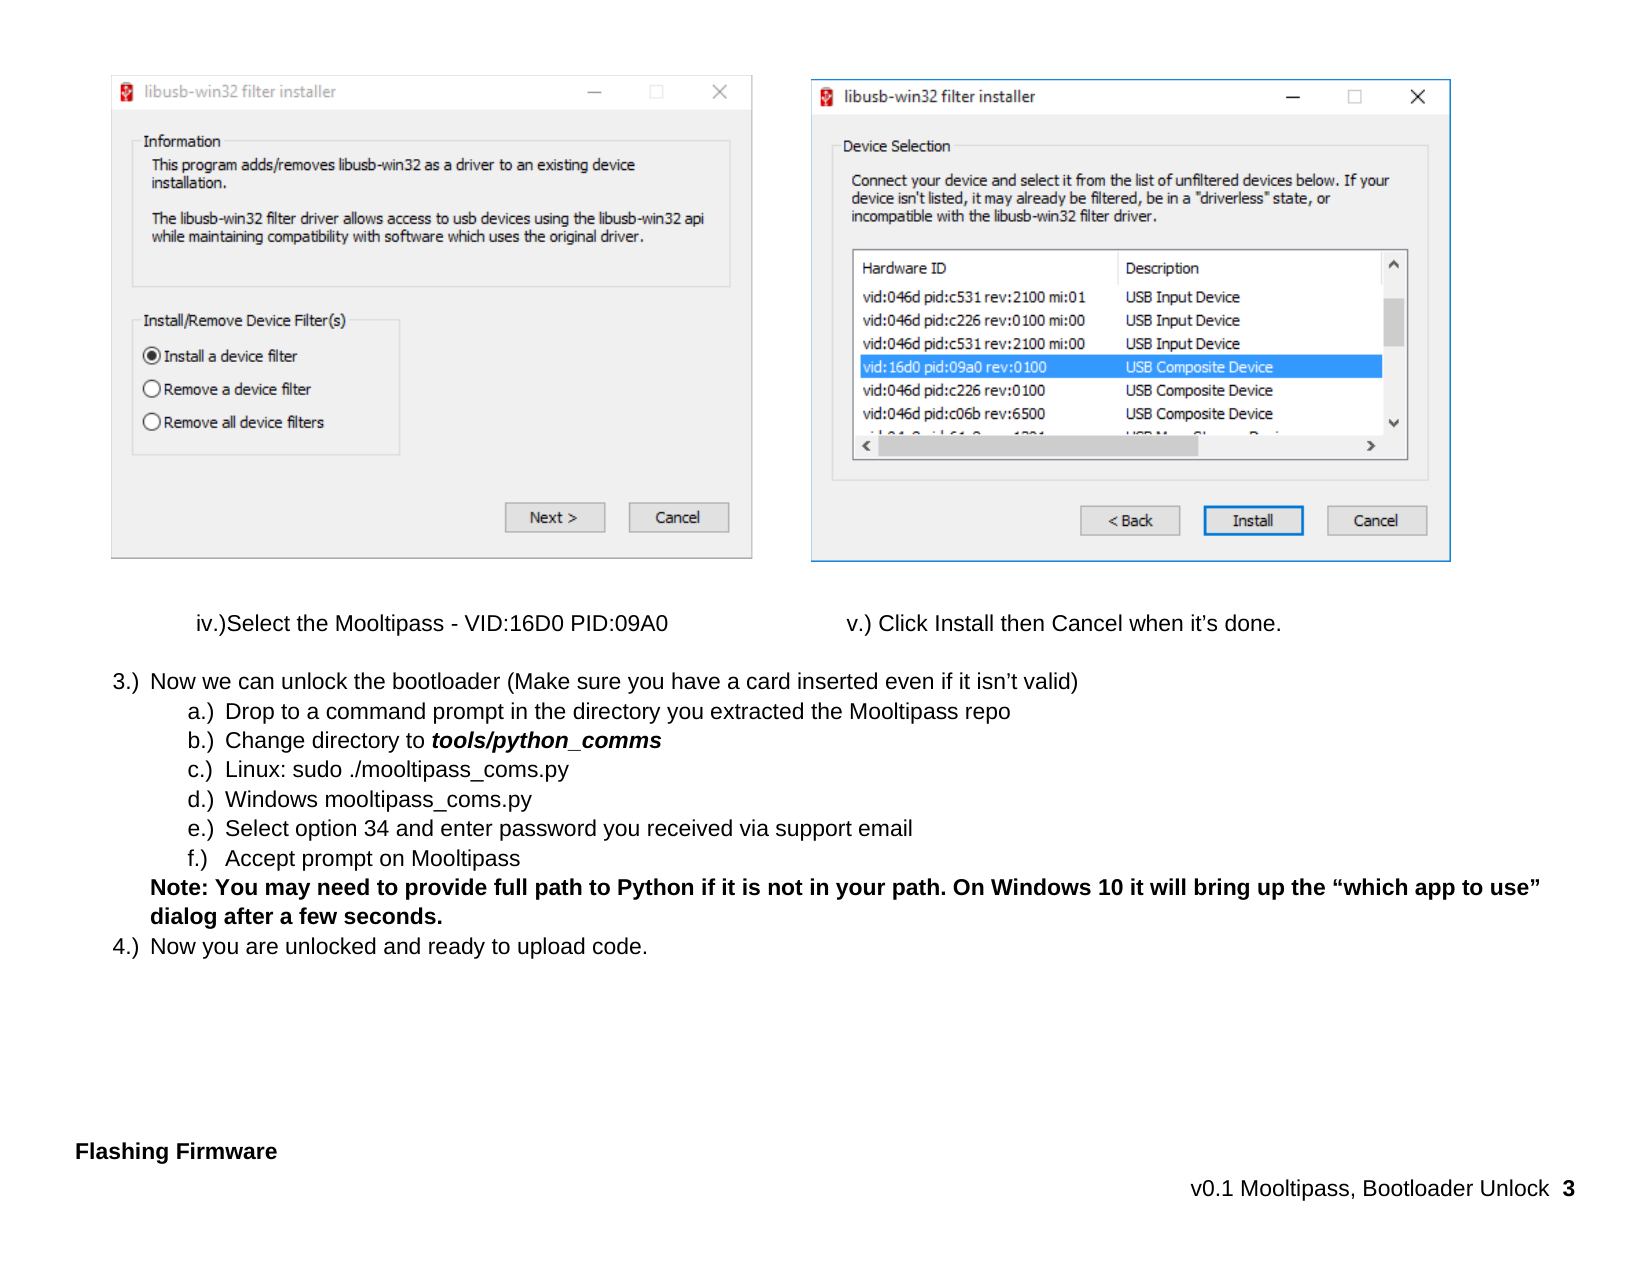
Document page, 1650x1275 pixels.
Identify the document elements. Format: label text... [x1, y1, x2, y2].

text iv.)Select the Mooltipass - VID:16D0 PID:09A0 v.) Click Install then Cancel when it’s done. [75, 610, 1575, 636]
list Drop to a command prompt in the directory you extracted the Mooltipass repo [187, 698, 1575, 724]
list Change directory to tools/python_comms [187, 728, 1575, 753]
text Flashing Firmware [75, 1139, 1575, 1165]
list Linux: sudo ./mooltipass_coms.py [187, 757, 1575, 783]
list Now we can unlock the bootloader (Make sure you have a card inserted even if it isn’t valid) [112, 669, 1575, 695]
picture [111, 75, 753, 559]
list Select option 34 and enter password you received via support email [187, 816, 1575, 842]
text Note: You may need to provide full path to Python if it is not in your path. On Windows 10 it will bring up the “which app to use” dialog after a few seconds. [150, 875, 1575, 930]
list Now you are unlocked and ready to upload code. [112, 933, 1575, 959]
picture [811, 79, 1451, 562]
list Accept prompt on Mooltipass [187, 845, 1575, 871]
list Windows mooltipass_coms.py [187, 787, 1575, 812]
